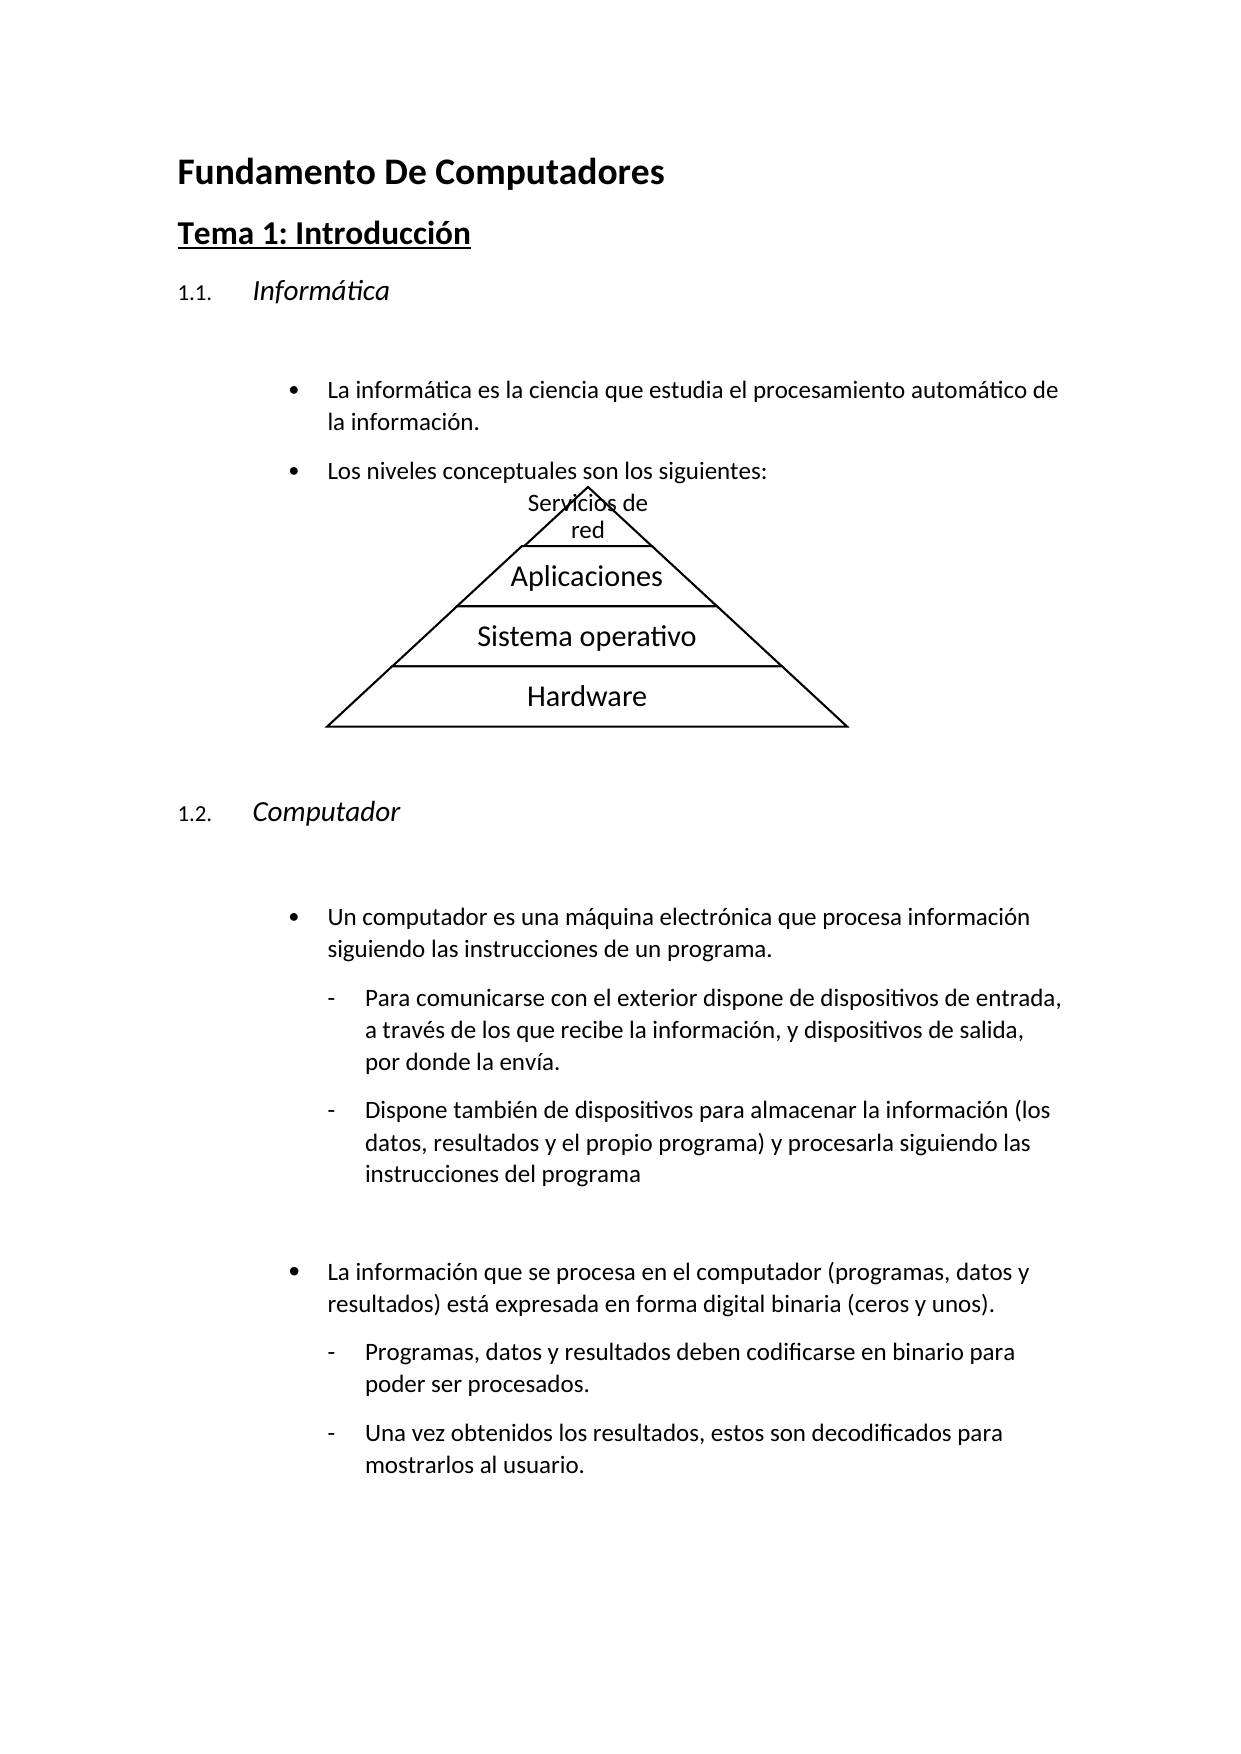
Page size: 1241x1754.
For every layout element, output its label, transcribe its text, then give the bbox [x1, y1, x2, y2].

list La información que se procesa en el computador (programas, datos y resultados) está expresada en forma digital binaria (ceros y unos). [290, 1256, 1063, 1318]
list Para comunicarse con el exterior dispone de dispositivos de entrada, a través de los que recibe la información, y dispositivos de salida, por donde la envía. [327, 982, 1063, 1077]
list Los niveles conceptuales son los siguientes: [290, 455, 1063, 727]
list Informática [177, 272, 1063, 307]
list Una vez obtenidos los resultados, estos son decodificados para mostrarlos al usuario. [327, 1417, 1063, 1480]
list La informática es la ciencia que estudia el procesamiento automático de la información. [290, 374, 1063, 437]
text Fundamento De Computadores [177, 148, 1063, 193]
list Programas, datos y resultados deben codificarse en binario para poder ser procesados. [327, 1337, 1063, 1399]
list Computador [177, 793, 1063, 829]
list Dispone también de dispositivos para almacenar la información (los datos, resultados y el propio programa) y procesarla siguiendo las instrucciones del programa [327, 1095, 1063, 1189]
text Tema 1: Introducción [177, 212, 1063, 253]
list Un computador es una máquina electrónica que procesa información siguiendo las instrucciones de un programa. [290, 901, 1063, 964]
